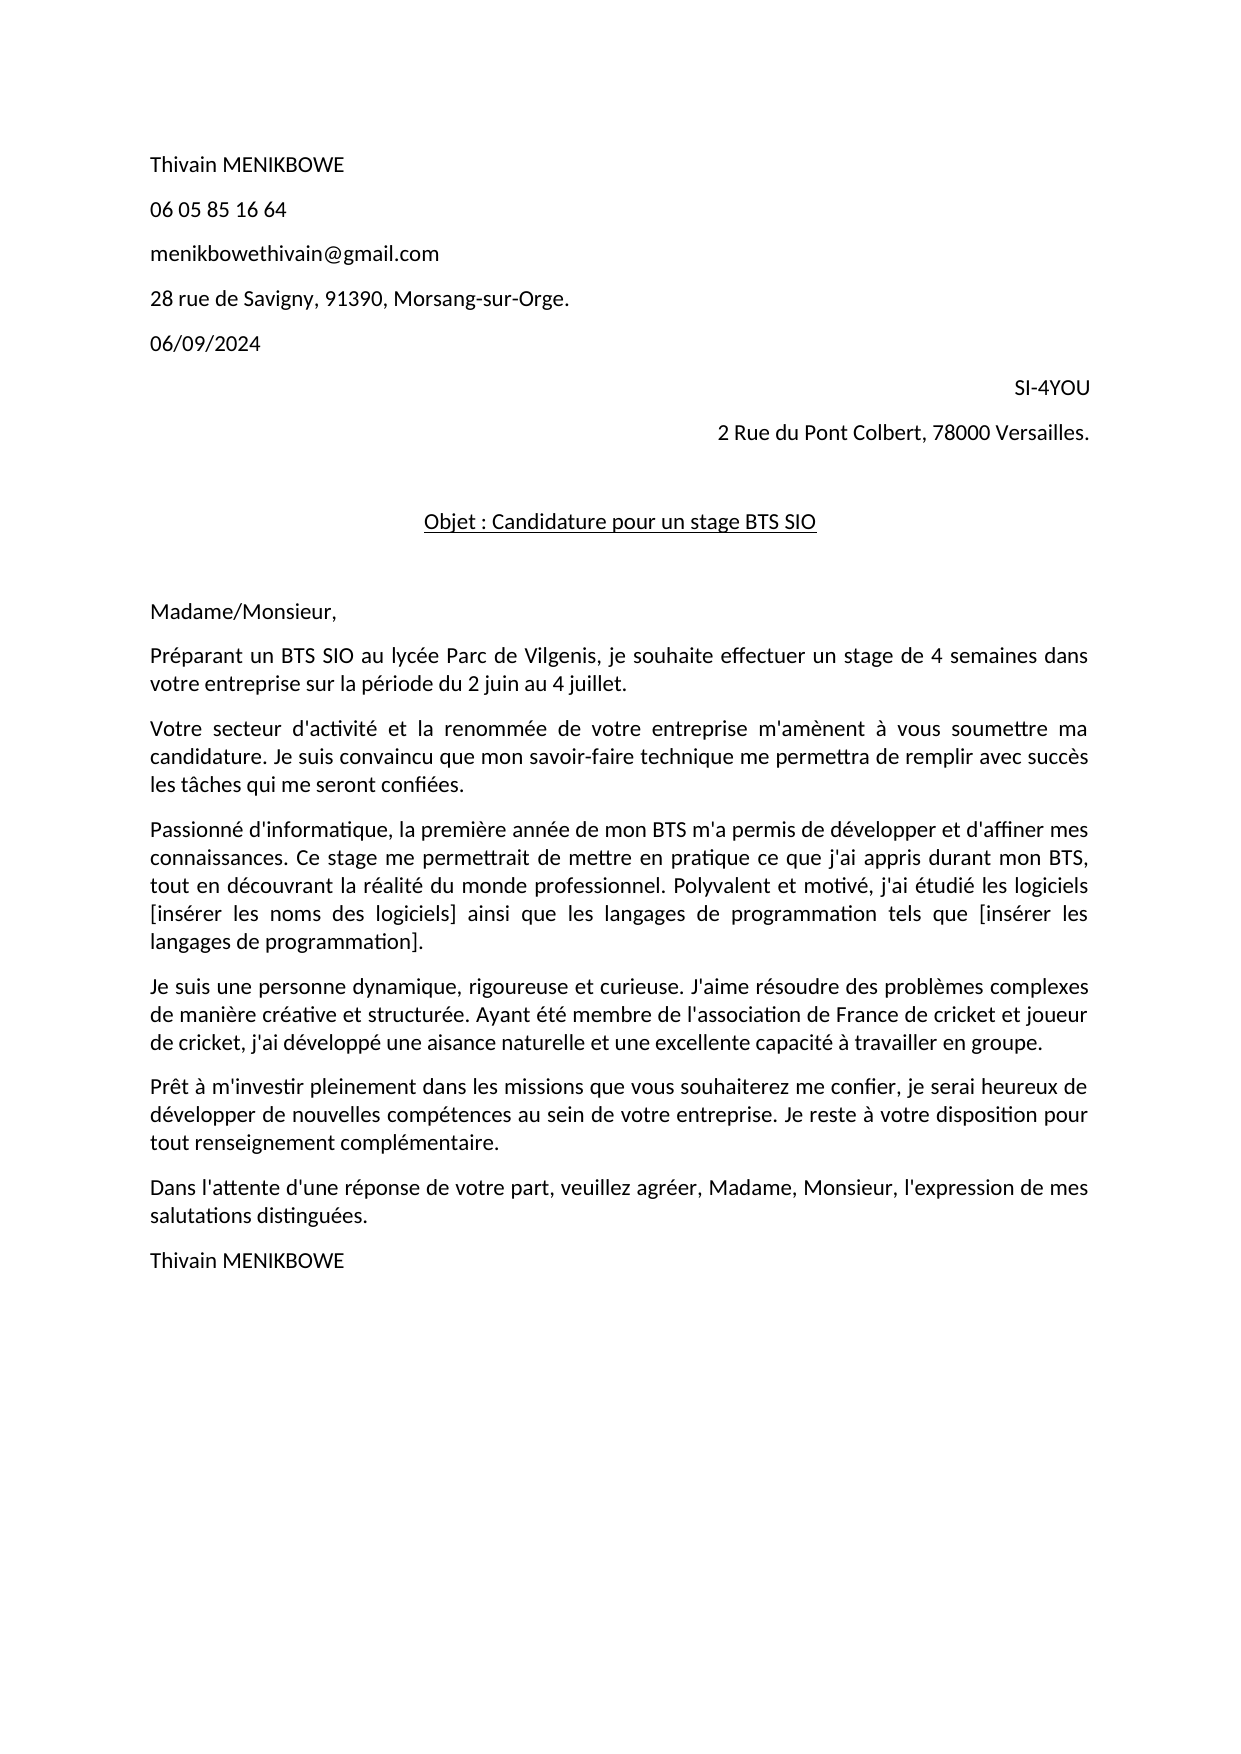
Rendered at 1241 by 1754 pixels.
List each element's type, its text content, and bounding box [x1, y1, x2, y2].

text Objet : Candidature pour un stage BTS SIO [150, 507, 1090, 536]
text 28 rue de Savigny, 91390, Morsang-sur-Orge. [150, 284, 1090, 312]
text SI-4YOU [150, 373, 1090, 401]
text Thivain MENIKBOWE [150, 150, 1090, 178]
text Préparant un BTS SIO au lycée Parc de Vilgenis, je souhaite effectuer un stage de 4 semaines dans votre entreprise sur la période du 2 juin au 4 juillet. [150, 642, 1090, 698]
text 2 Rue du Pont Colbert, 78000 Versailles. [150, 418, 1090, 446]
text 06/09/2024 [150, 329, 1090, 357]
text 06 05 85 16 64 [150, 195, 1090, 223]
text Passionné d'informatique, la première année de mon BTS m'a permis de développer et d'affiner mes connaissances. Ce stage me permettrait de mettre en pratique ce que j'ai appris durant mon BTS, tout en découvrant la réalité du monde professionnel. Polyvalent et motivé, j'ai étudié les logiciels [insérer les noms des logiciels] ainsi que les langages de programmation tels que [insérer les langages de programmation]. [150, 815, 1090, 955]
text Thivain MENIKBOWE [150, 1246, 1090, 1274]
text Madame/Monsieur, [150, 597, 1090, 625]
text Votre secteur d'activité et la renommée de votre entreprise m'amènent à vous soumettre ma candidature. Je suis convaincu que mon savoir-faire technique me permettra de remplir avec succès les tâches qui me seront confiées. [150, 714, 1090, 798]
text Dans l'attente d'une réponse de votre part, veuillez agréer, Madame, Monsieur, l'expression de mes salutations distinguées. [150, 1173, 1090, 1229]
text Prêt à m'investir pleinement dans les missions que vous souhaiterez me confier, je serai heureux de développer de nouvelles compétences au sein de votre entreprise. Je reste à votre disposition pour tout renseignement complémentaire. [150, 1072, 1090, 1157]
text menikbowethivain@gmail.com [150, 239, 1090, 267]
text Je suis une personne dynamique, rigoureuse et curieuse. J'aime résoudre des problèmes complexes de manière créative et structurée. Ayant été membre de l'association de France de cricket et joueur de cricket, j'ai développé une aisance naturelle et une excellente capacité à travailler en groupe. [150, 972, 1090, 1056]
